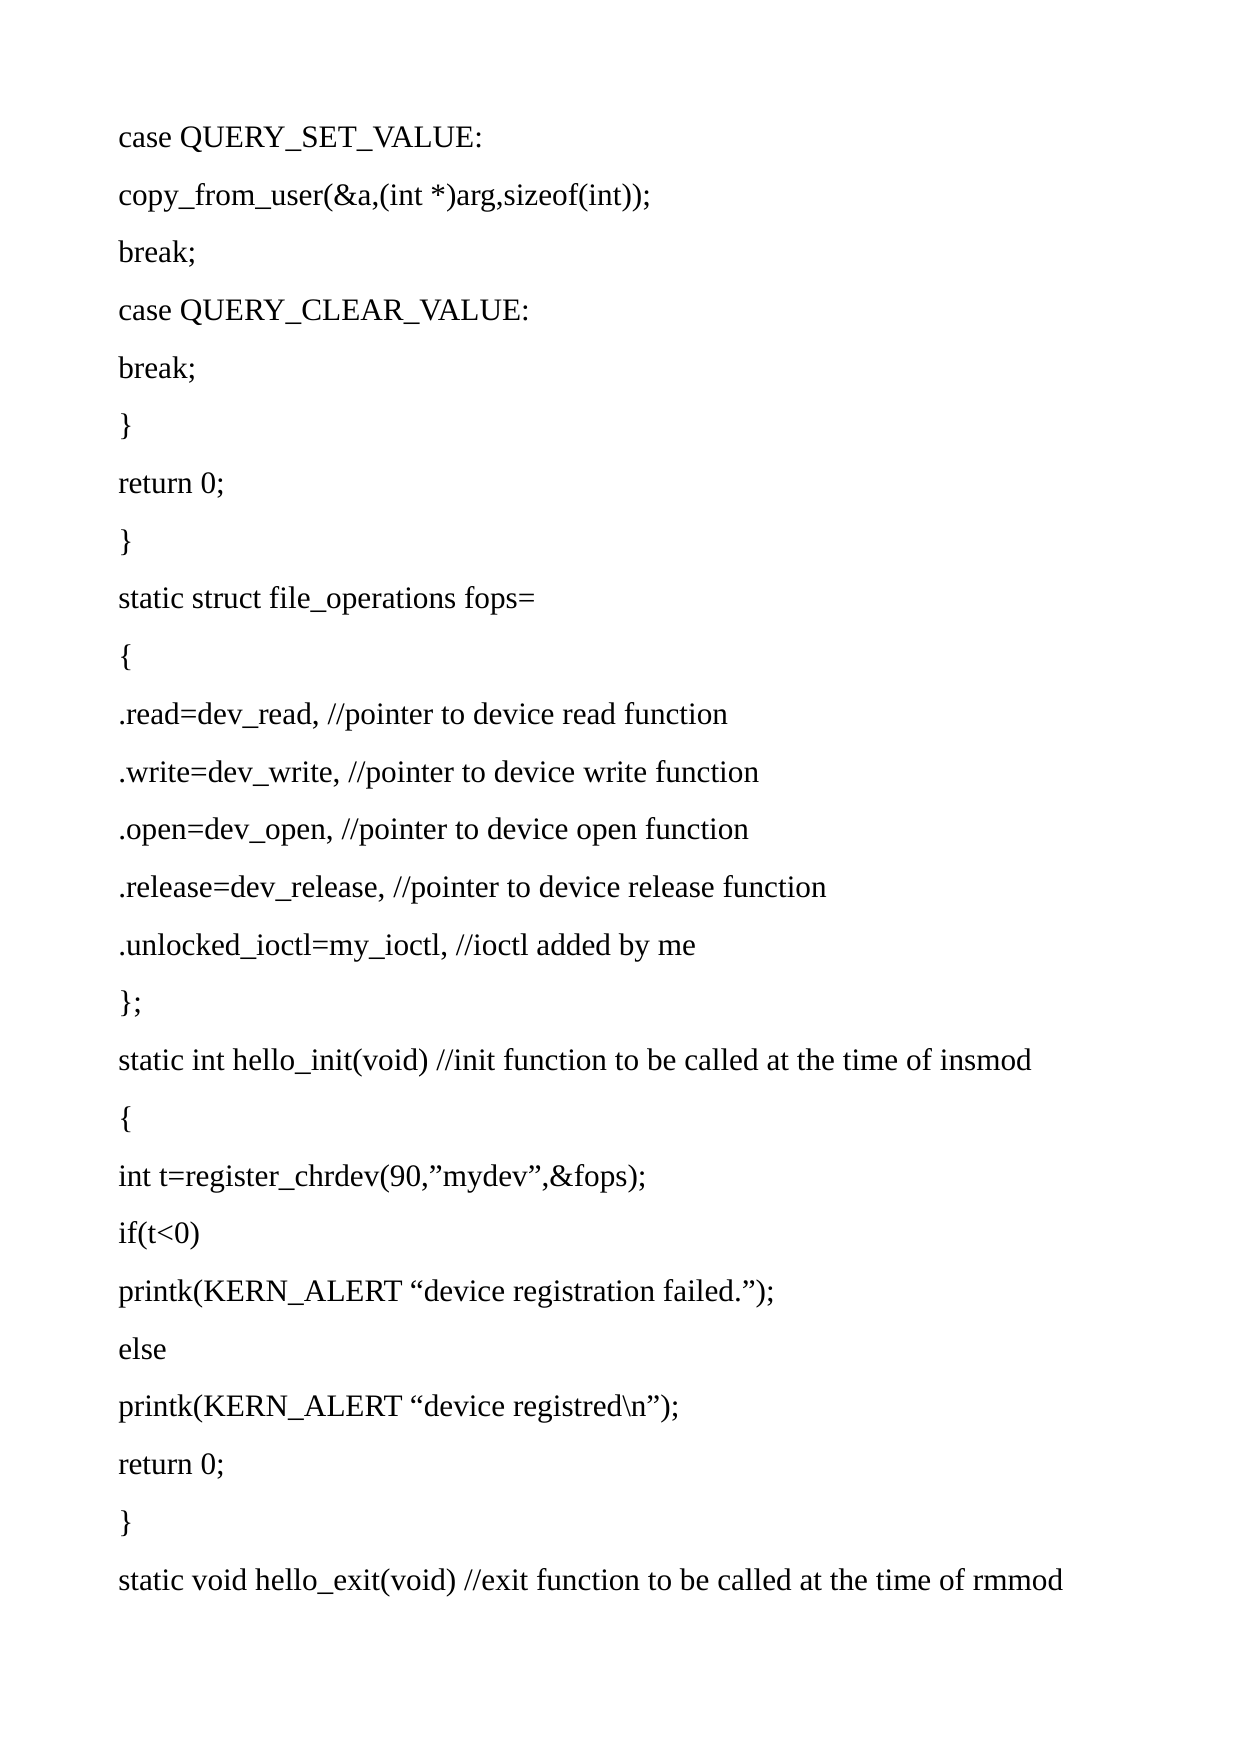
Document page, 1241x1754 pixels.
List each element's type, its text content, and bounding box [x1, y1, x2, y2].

text else [118, 1330, 1122, 1366]
text } [118, 407, 1122, 443]
text return 0; [118, 464, 1122, 500]
text case QUERY_CLEAR_VALUE: [118, 291, 1122, 327]
text }; [118, 984, 1122, 1020]
text break; [118, 349, 1122, 385]
text copy_from_user(&a,(int *)arg,sizeof(int)); [118, 176, 1122, 212]
text } [118, 522, 1122, 558]
text printk(KERN_ALERT “device registred\n”); [118, 1388, 1122, 1424]
text .release=dev_release, //pointer to device release function [118, 868, 1122, 904]
text { [118, 637, 1122, 673]
text static int hello_init(void) //init function to be called at the time of insmod [118, 1041, 1122, 1077]
text .unlocked_ioctl=my_ioctl, //ioctl added by me [118, 926, 1122, 962]
text break; [118, 233, 1122, 269]
text static void hello_exit(void) //exit function to be called at the time of rmmod [118, 1561, 1122, 1597]
text { [118, 1099, 1122, 1135]
text .open=dev_open, //pointer to device open function [118, 811, 1122, 847]
text .read=dev_read, //pointer to device read function [118, 695, 1122, 731]
text if(t<0) [118, 1214, 1122, 1251]
text printk(KERN_ALERT “device registration failed.”); [118, 1272, 1122, 1308]
text } [118, 1503, 1122, 1539]
text .write=dev_write, //pointer to device write function [118, 753, 1122, 789]
text return 0; [118, 1445, 1122, 1481]
text case QUERY_SET_VALUE: [118, 118, 1122, 154]
text static struct file_operations fops= [118, 580, 1122, 616]
text int t=register_chrdev(90,”mydev”,&fops); [118, 1157, 1122, 1193]
